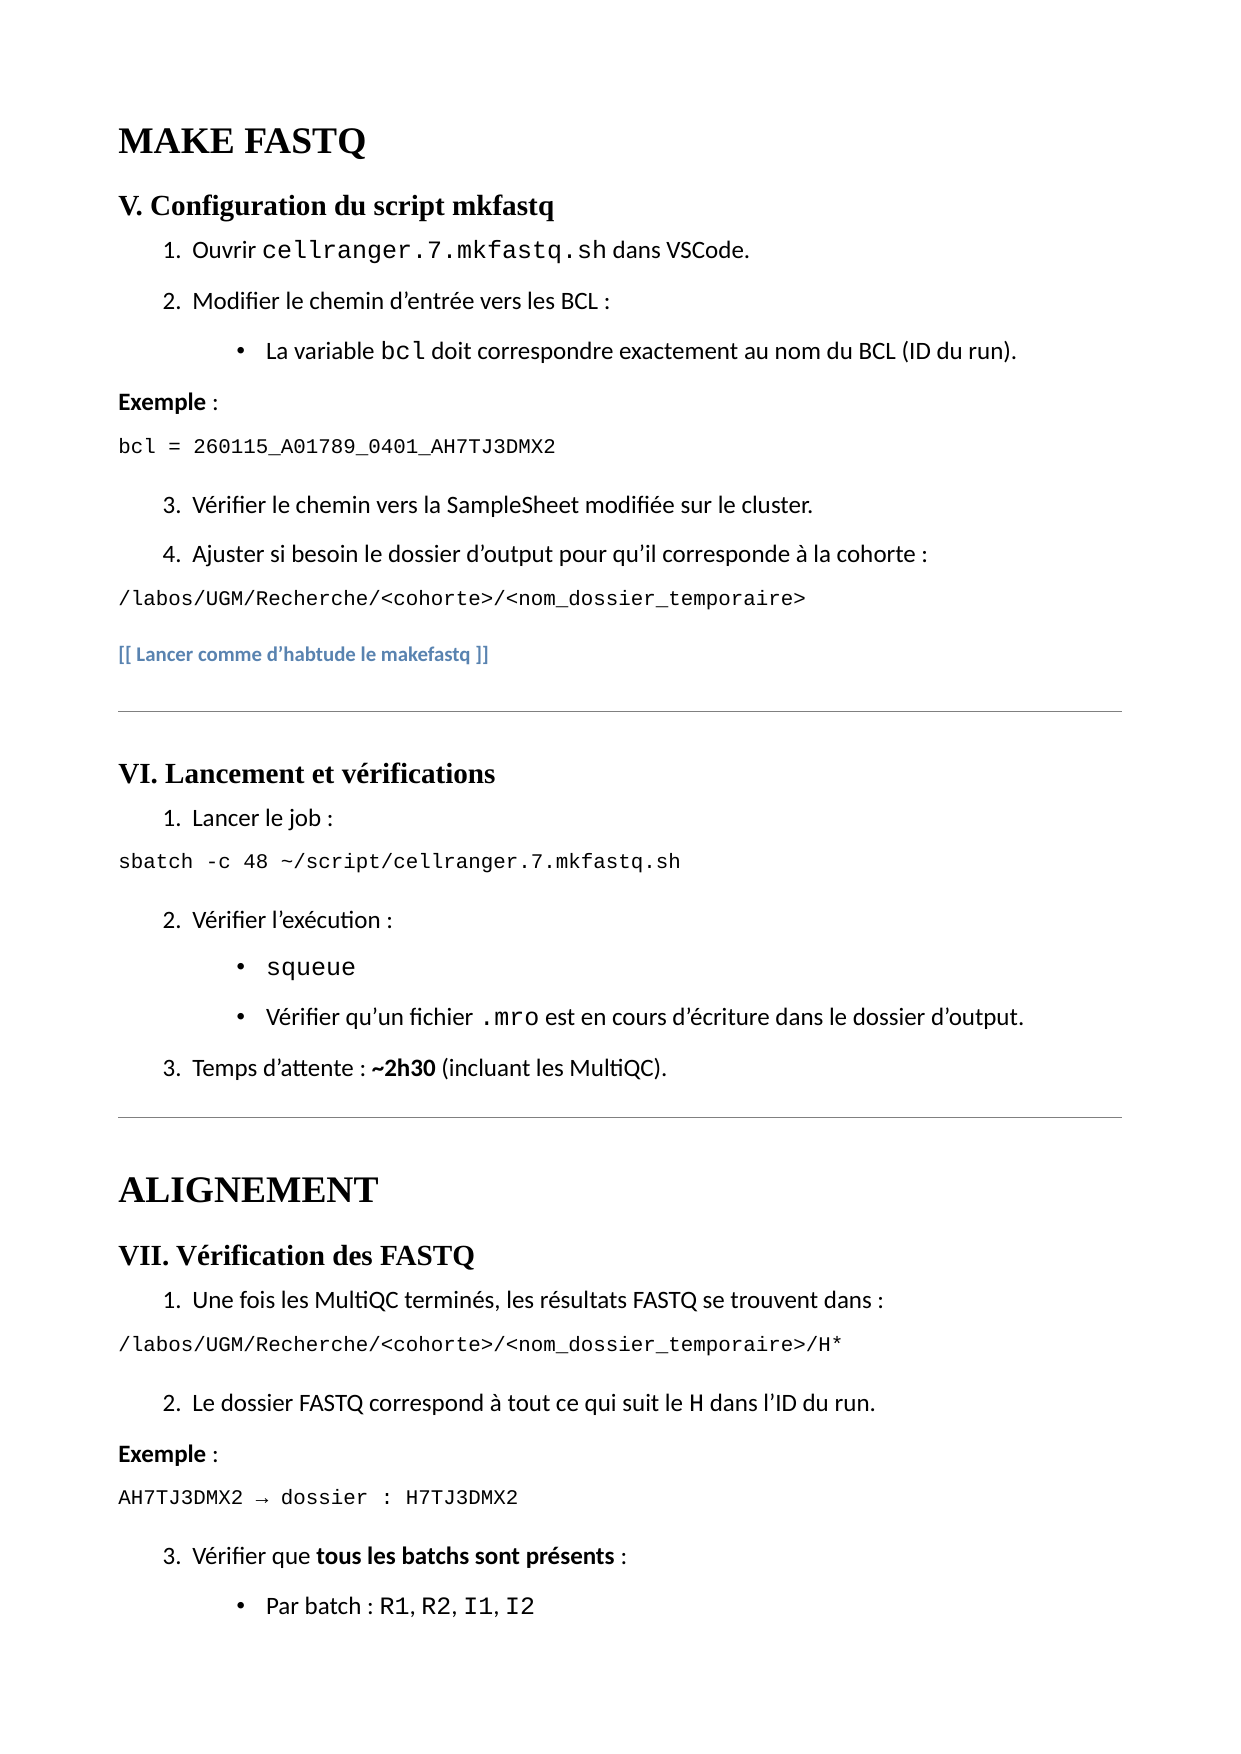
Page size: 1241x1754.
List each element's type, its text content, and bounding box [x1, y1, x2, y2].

subtitle V. Configuration du script mkfastq [118, 188, 1122, 222]
list Vérifier que tous les batchs sont présents : [162, 1541, 1122, 1571]
list Vérifier qu’un fichier .mro est en cours d’écriture dans le dossier d’output. [236, 1001, 1122, 1033]
list Une fois les MultiQC terminés, les résultats FASTQ se trouvent dans : [162, 1284, 1122, 1314]
list Lancer le job : [162, 802, 1122, 832]
text Exemple : [118, 1438, 1122, 1468]
list Vérifier le chemin vers la SampleSheet modifiée sur le cluster. [162, 489, 1122, 519]
text [[ Lancer comme d’habtude le makefastq ]] [118, 641, 1122, 666]
list Par batch : R1, R2, I1, I2 [236, 1590, 1122, 1622]
text AH7TJ3DMX2 → dossier : H7TJ3DMX2 [118, 1487, 1122, 1511]
subtitle VII. Vérification des FASTQ [118, 1238, 1122, 1272]
subtitle ALIGNEMENT [118, 1168, 1122, 1211]
text /labos/UGM/Recherche/<cohorte>/<nom_dossier_temporaire> [118, 588, 1122, 612]
list Modifier le chemin d’entrée vers les BCL : [162, 285, 1122, 316]
list Vérifier l’exécution : [162, 904, 1122, 935]
subtitle VI. Lancement et vérifications [118, 756, 1122, 789]
subtitle MAKE FASTQ [118, 118, 1122, 161]
list squeue [236, 954, 1122, 982]
list Ouvrir cellranger.7.mkfastq.sh dans VSCode. [162, 234, 1122, 266]
text sbatch -c 48 ~/script/cellranger.7.mkfastq.sh [118, 851, 1122, 875]
list Le dossier FASTQ correspond à tout ce qui suit le H dans l’ID du run. [162, 1387, 1122, 1418]
text Exemple : [118, 386, 1122, 417]
list La variable bcl doit correspondre exactement au nom du BCL (ID du run). [236, 335, 1122, 367]
text /labos/UGM/Recherche/<cohorte>/<nom_dossier_temporaire>/H* [118, 1334, 1122, 1357]
list Temps d’attente : ~2h30 (incluant les MultiQC). [162, 1052, 1122, 1083]
list Ajuster si besoin le dossier d’output pour qu’il corresponde à la cohorte : [162, 538, 1122, 569]
text bcl = 260115_A01789_0401_AH7TJ3DMX2 [118, 436, 1122, 459]
